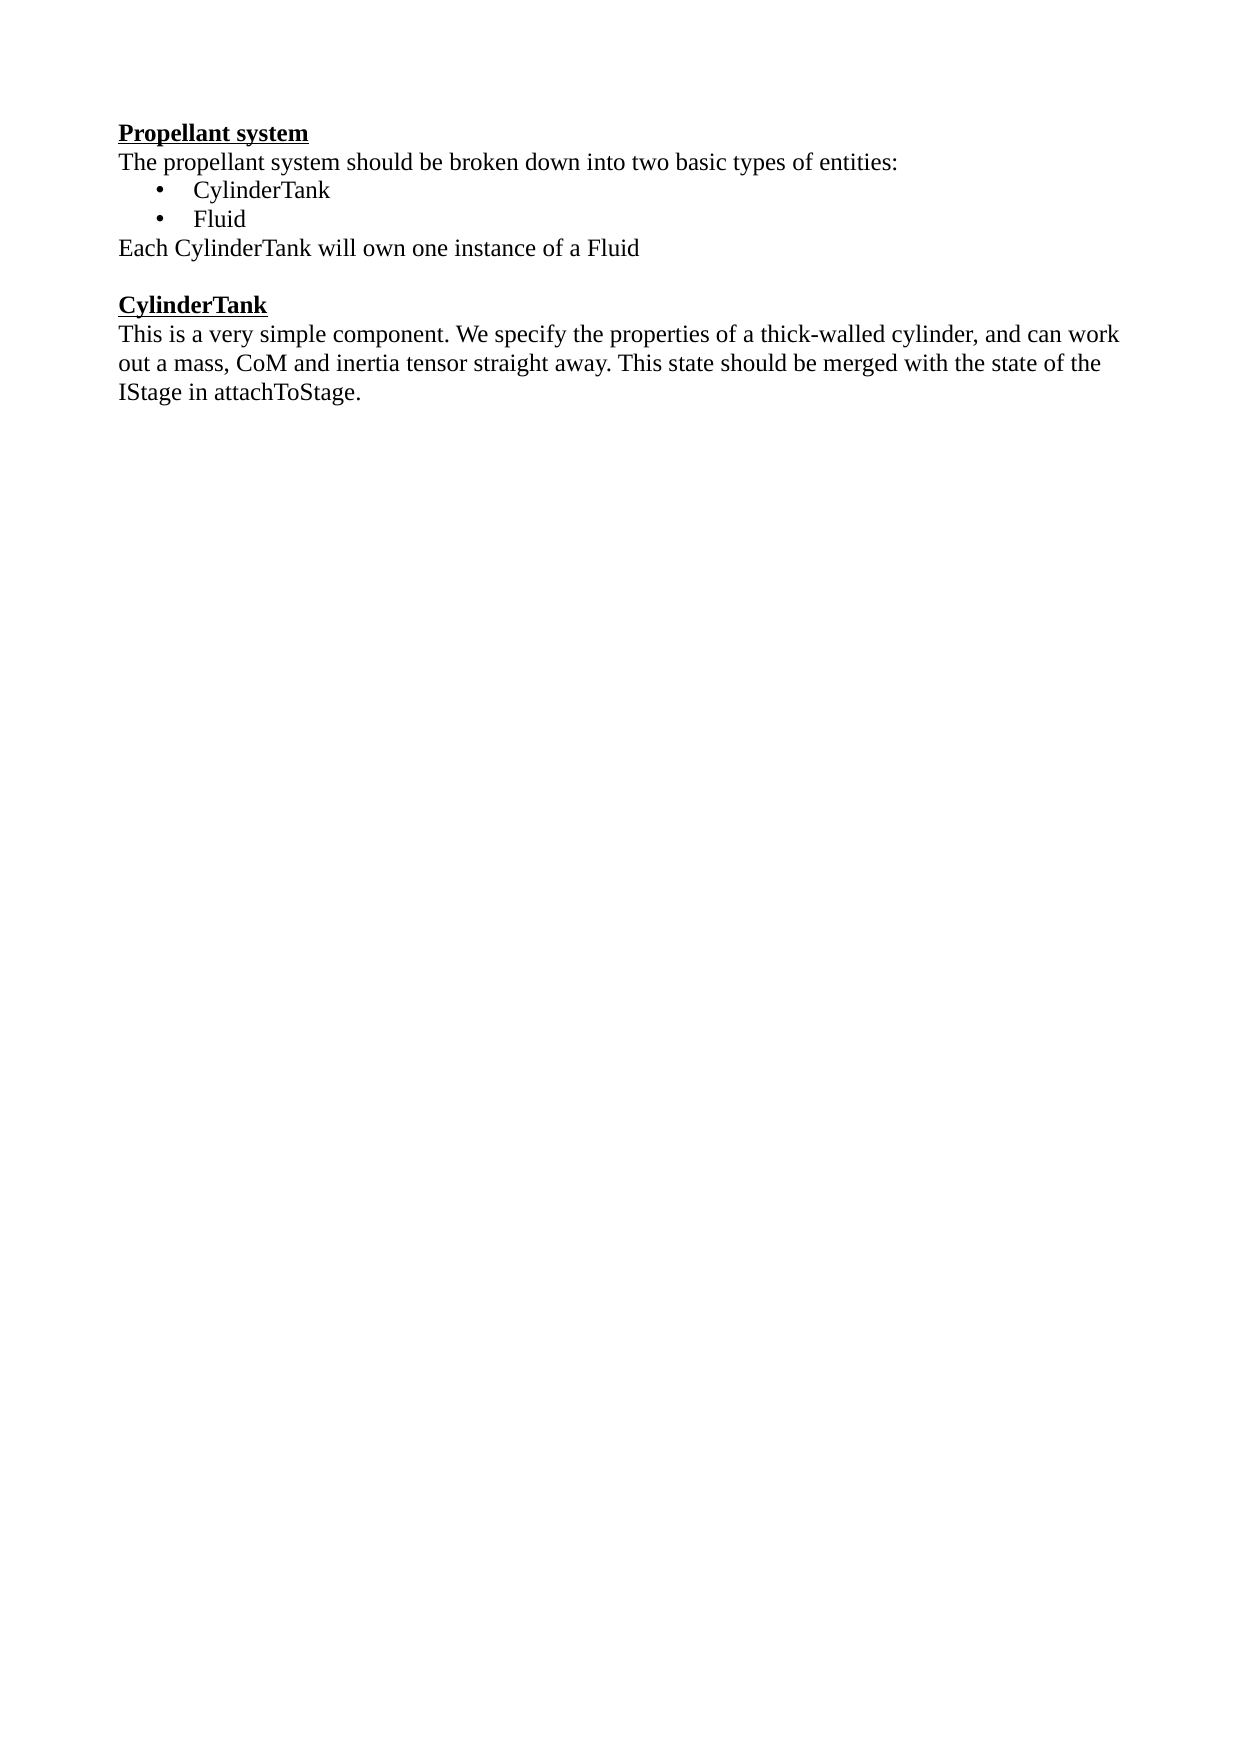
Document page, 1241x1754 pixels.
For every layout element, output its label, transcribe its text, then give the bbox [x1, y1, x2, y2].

text Propellant system [118, 118, 1122, 147]
text CylinderTank [118, 291, 1122, 319]
text This is a very simple component. We specify the properties of a thick-walled cylinder, and can work out a mass, CoM and inertia tensor straight away. This state should be merged with the state of the IStage in attachToStage. [118, 319, 1122, 406]
text The propellant system should be broken down into two basic types of entities: [118, 147, 1122, 176]
list CylinderTank [156, 176, 1122, 204]
list Fluid [156, 204, 1122, 233]
text Each CylinderTank will own one instance of a Fluid [118, 233, 1122, 262]
